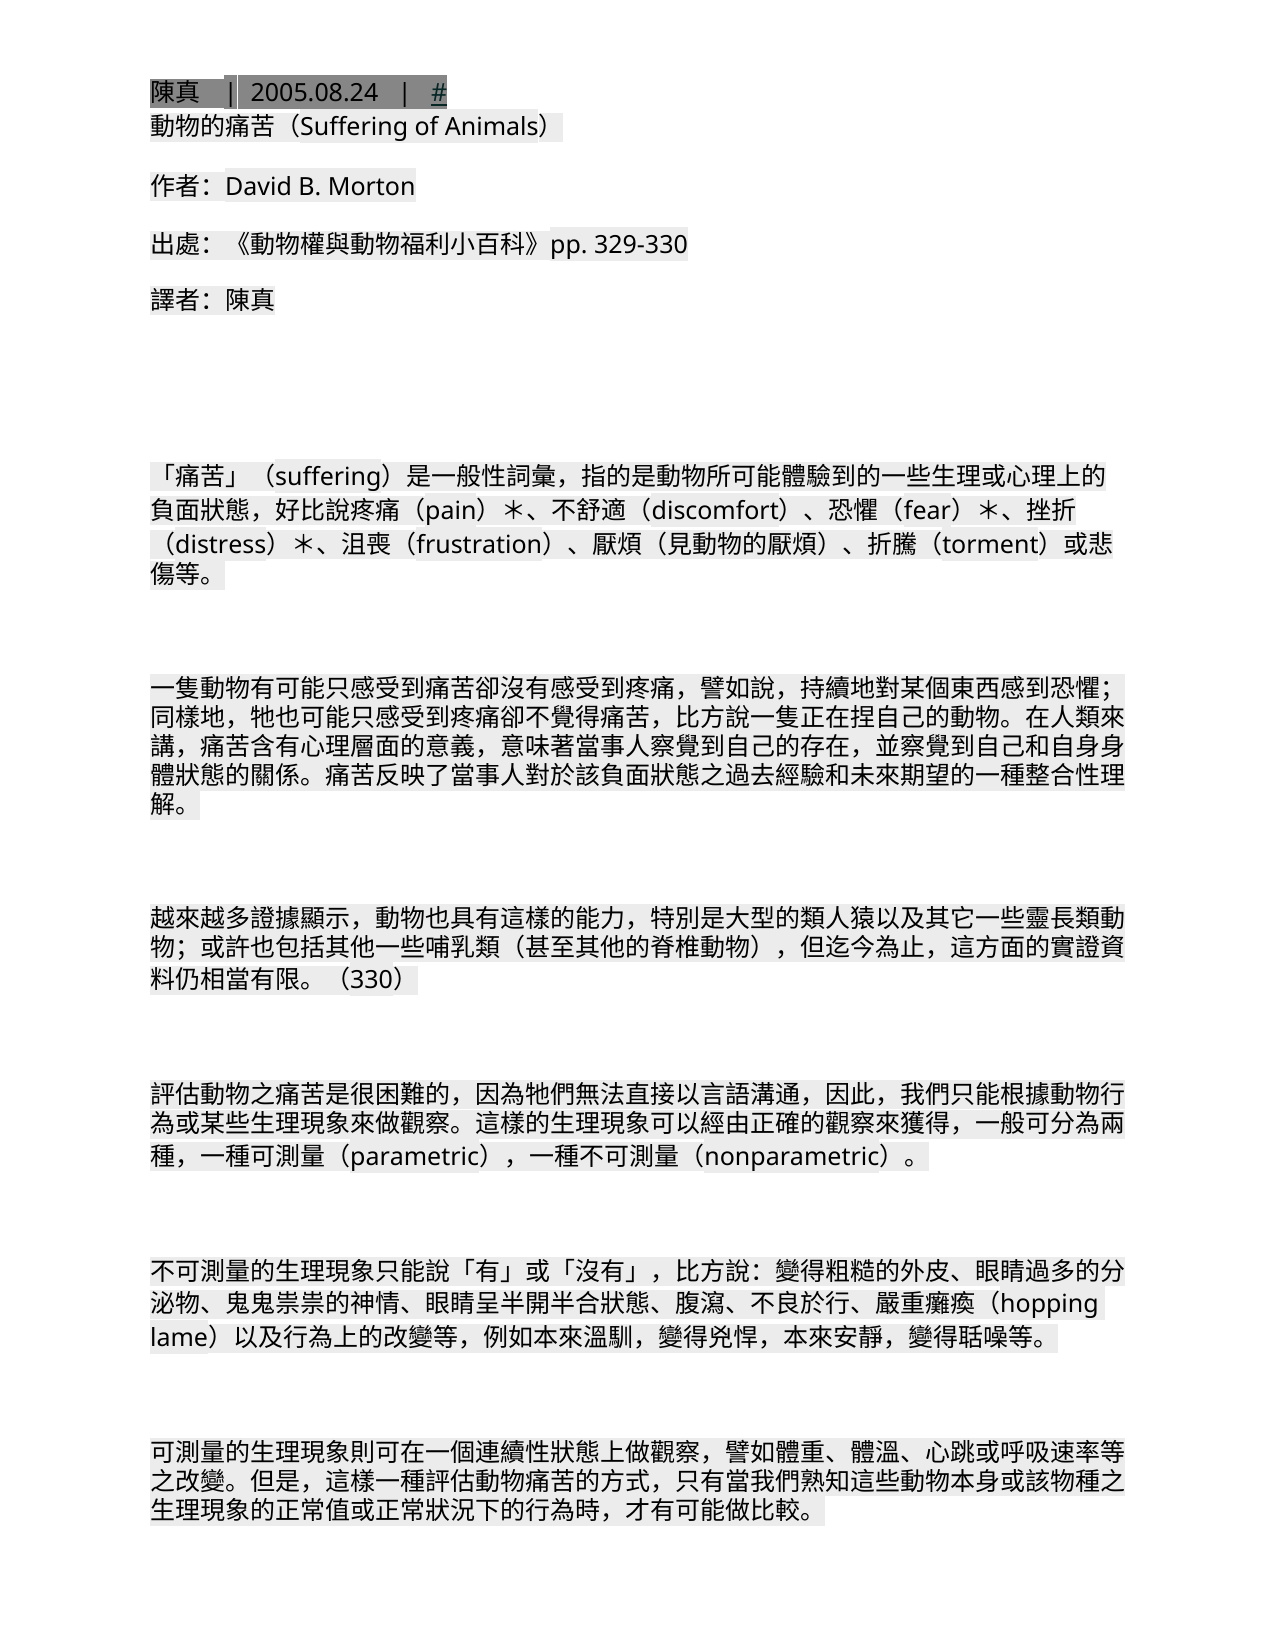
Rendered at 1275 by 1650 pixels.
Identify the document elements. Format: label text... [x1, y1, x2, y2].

text 一隻動物有可能只感受到痛苦卻沒有感受到疼痛，譬如說，持續地對某個東西感到恐懼；同樣地，牠也可能只感受到疼痛卻不覺得痛苦，比方說一隻正在捏自己的動物。在人類來講，痛苦含有心理層面的意義，意味著當事人察覺到自己的存在，並察覺到自己和自身身體狀態的關係。痛苦反映了當事人對於該負面狀態之過去經驗和未來期望的一種整合性理解。 [150, 674, 1125, 820]
text 可測量的生理現象則可在一個連續性狀態上做觀察，譬如體重、體溫、心跳或呼吸速率等之改變。但是，這樣一種評估動物痛苦的方式，只有當我們熟知這些動物本身或該物種之生理現象的正常值或正常狀況下的行為時，才有可能做比較。 [150, 1438, 1125, 1526]
text 動物的痛苦（Suffering of Animals） [150, 109, 1125, 143]
text 評估動物之痛苦是很困難的，因為牠們無法直接以言語溝通，因此，我們只能根據動物行為或某些生理現象來做觀察。這樣的生理現象可以經由正確的觀察來獲得，一般可分為兩種，一種可測量（parametric），一種不可測量（nonparametric）。 [150, 1080, 1125, 1173]
text 譯者：陳真 [150, 286, 1125, 315]
text 不可測量的生理現象只能說「有」或「沒有」，比方說：變得粗糙的外皮、眼睛過多的分泌物、鬼鬼祟祟的神情、眼睛呈半開半合狀態、腹瀉、不良於行、嚴重癱瘓（hopping lame）以及行為上的改變等，例如本來溫馴，變得兇悍，本來安靜，變得聒噪等。 [150, 1257, 1125, 1354]
text 出處：《動物權與動物福利小百科》pp. 329-330 [150, 227, 1125, 261]
text 越來越多證據顯示，動物也具有這樣的能力，特別是大型的類人猿以及其它一些靈長類動物；或許也包括其他一些哺乳類（甚至其他的脊椎動物），但迄今為止，這方面的實證資料仍相當有限。（330） [150, 904, 1125, 996]
text 作者：David B. Morton [150, 168, 1125, 202]
text 陳真 | 2005.08.24 | # [150, 75, 1125, 109]
text 「痛苦」（suffering）是一般性詞彙，指的是動物所可能體驗到的一些生理或心理上的負面狀態，好比說疼痛（pain）＊、不舒適（discomfort）、恐懼（fear）＊、挫折（distress）＊、沮喪（frustration）、厭煩（見動物的厭煩）、折騰（torment）或悲傷等。 [150, 458, 1125, 590]
